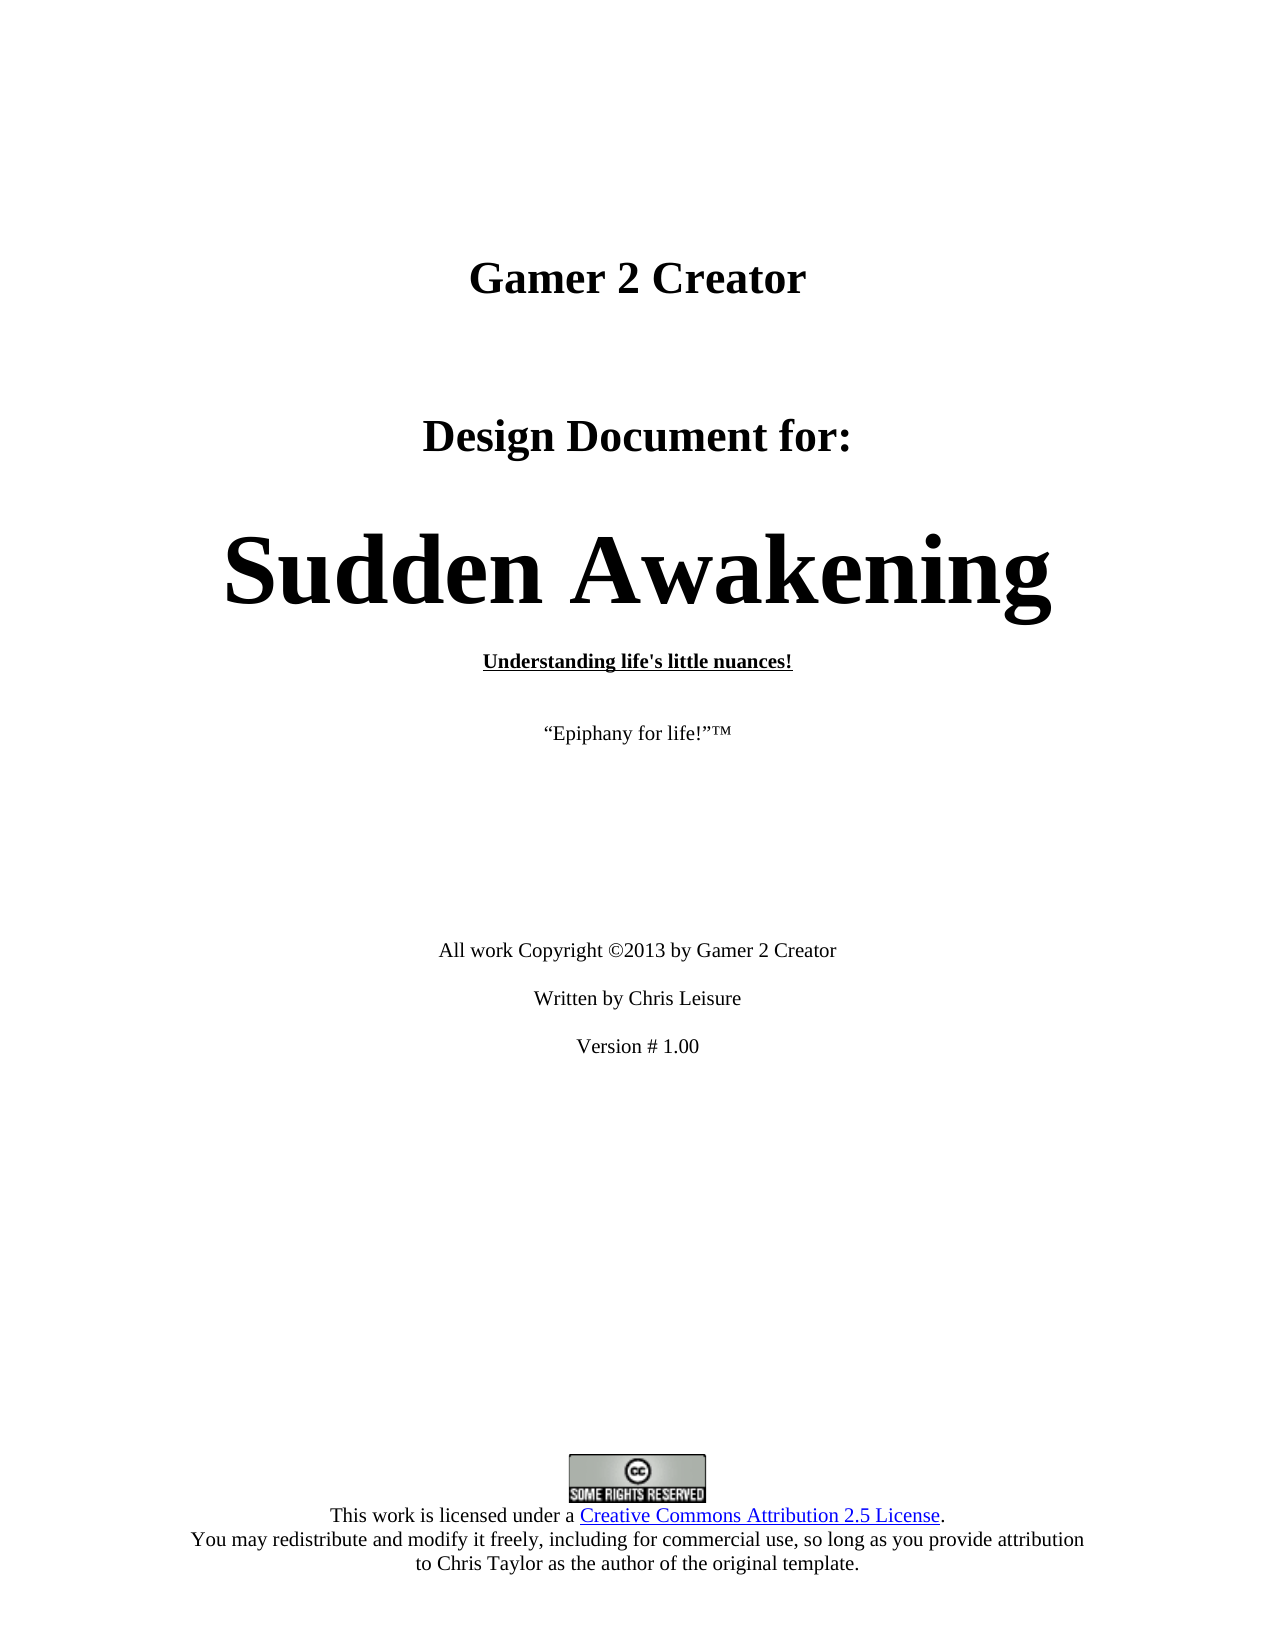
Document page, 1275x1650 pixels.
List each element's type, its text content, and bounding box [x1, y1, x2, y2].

text Understanding life's little nuances! [187, 649, 1087, 673]
text Gamer 2 Creator [187, 251, 1087, 303]
text “Epiphany for life!”™ [187, 721, 1087, 745]
subtitle Sudden Awakening [187, 510, 1087, 625]
text Written by Chris Leisure [187, 986, 1087, 1010]
text Design Document for: [187, 409, 1087, 462]
text All work Copyright ©2013 by Gamer 2 Creator [187, 938, 1087, 962]
picture [568, 1454, 707, 1503]
text Version # 1.00 [187, 1034, 1087, 1058]
